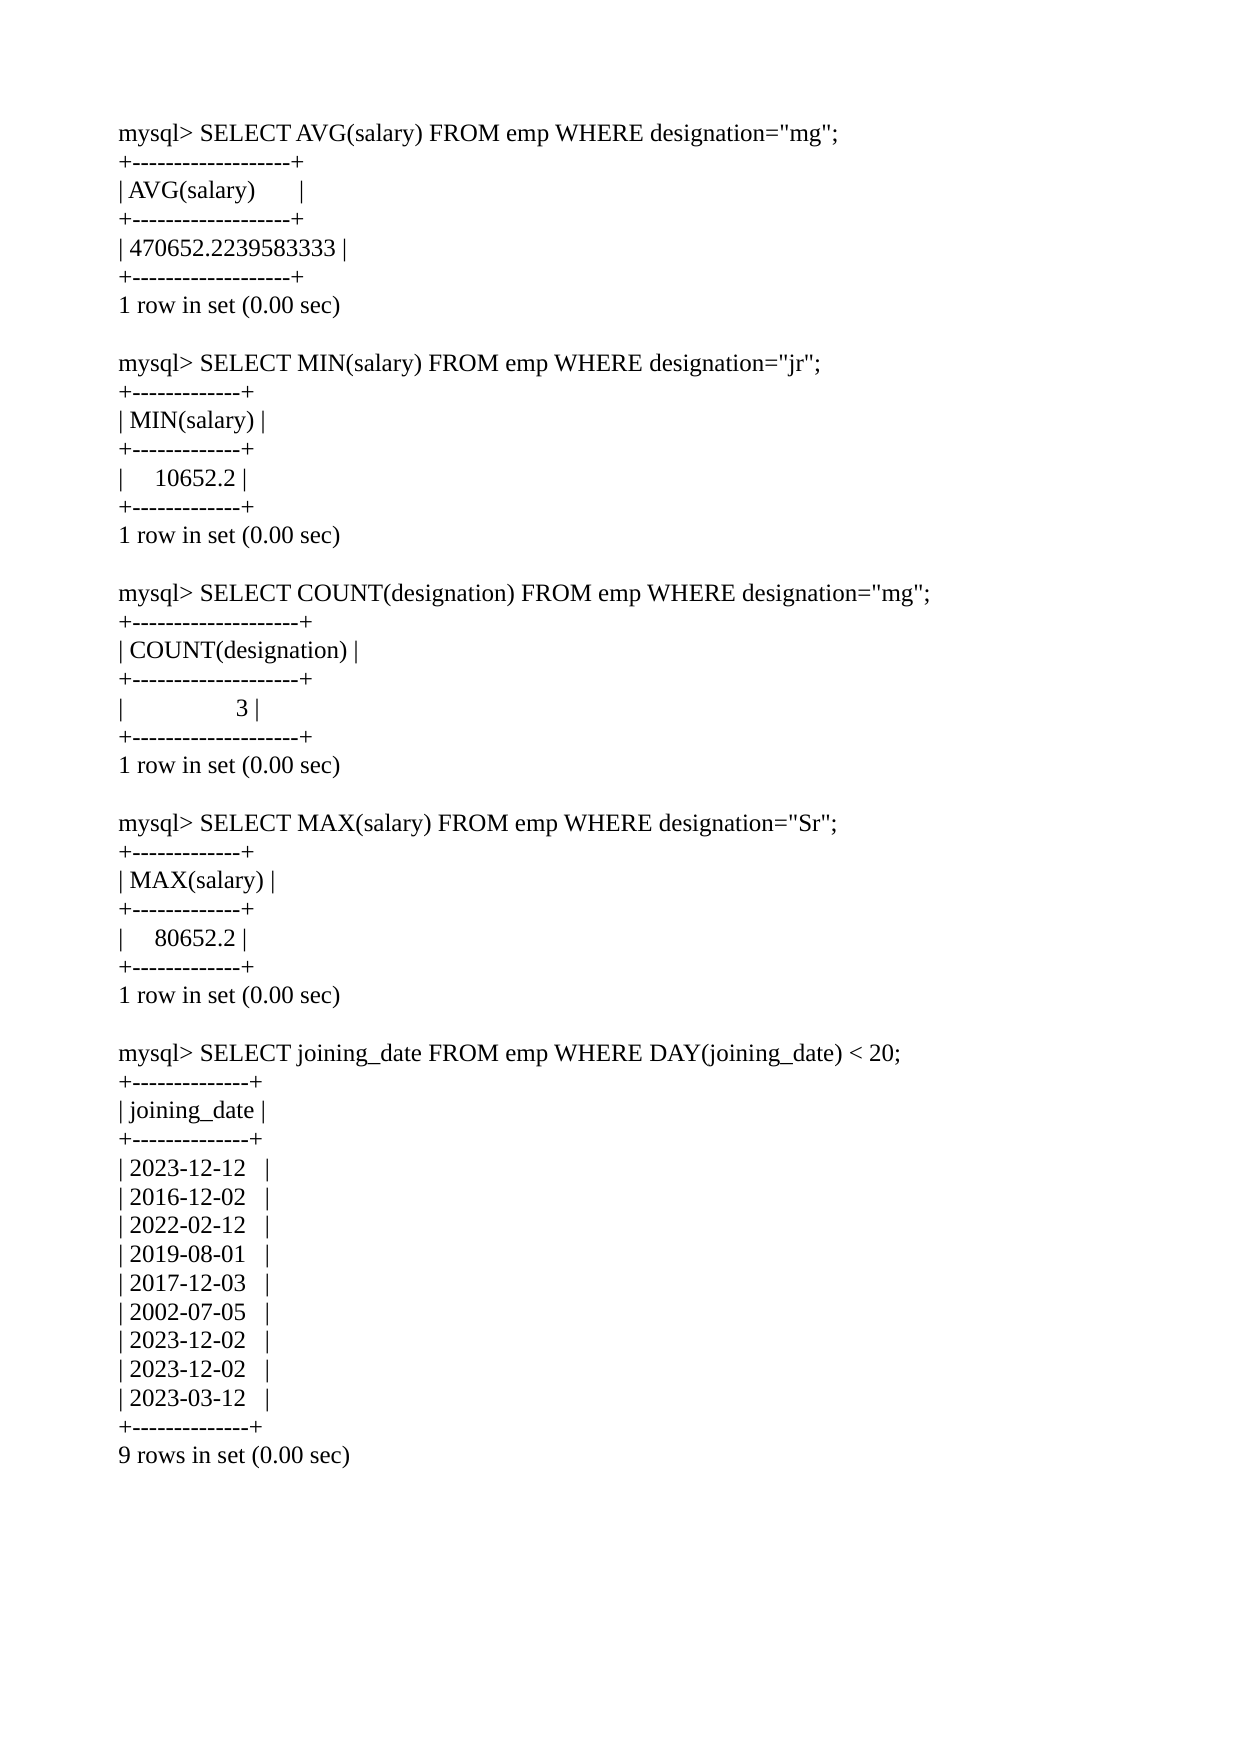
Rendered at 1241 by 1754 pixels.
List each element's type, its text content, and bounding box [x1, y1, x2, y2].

text mysql> SELECT joining_date FROM emp WHERE DAY(joining_date) < 20; [118, 1038, 1122, 1067]
text mysql> SELECT AVG(salary) FROM emp WHERE designation="mg"; [118, 118, 1122, 147]
text 9 rows in set (0.00 sec) [118, 1441, 1122, 1469]
text | MAX(salary) | [118, 866, 1122, 894]
text +-------------+ [118, 492, 1122, 521]
text | 2002-07-05 | [118, 1297, 1122, 1326]
text | 2017-12-03 | [118, 1268, 1122, 1297]
text mysql> SELECT COUNT(designation) FROM emp WHERE designation="mg"; [118, 578, 1122, 607]
text | 470652.2239583333 | [118, 233, 1122, 262]
text | 2016-12-02 | [118, 1182, 1122, 1211]
text | 2023-03-12 | [118, 1383, 1122, 1412]
text mysql> SELECT MAX(salary) FROM emp WHERE designation="Sr"; [118, 808, 1122, 837]
text +--------------------+ [118, 664, 1122, 693]
text | joining_date | [118, 1096, 1122, 1124]
text 1 row in set (0.00 sec) [118, 981, 1122, 1009]
text | 3 | [118, 693, 1122, 722]
text +-------------+ [118, 377, 1122, 406]
text +-------------------+ [118, 147, 1122, 176]
text | 2023-12-02 | [118, 1326, 1122, 1354]
text +-------------+ [118, 434, 1122, 463]
text +-------------+ [118, 952, 1122, 981]
text 1 row in set (0.00 sec) [118, 291, 1122, 319]
text | 2022-02-12 | [118, 1211, 1122, 1239]
text +--------------+ [118, 1412, 1122, 1441]
text | 10652.2 | [118, 463, 1122, 492]
text mysql> SELECT MIN(salary) FROM emp WHERE designation="jr"; [118, 348, 1122, 377]
text 1 row in set (0.00 sec) [118, 751, 1122, 779]
text | 2023-12-12 | [118, 1153, 1122, 1182]
text | 2023-12-02 | [118, 1354, 1122, 1383]
text +-------------+ [118, 837, 1122, 866]
text | MIN(salary) | [118, 406, 1122, 434]
text | COUNT(designation) | [118, 636, 1122, 664]
text | AVG(salary) | [118, 176, 1122, 204]
text +-------------------+ [118, 262, 1122, 291]
text | 80652.2 | [118, 923, 1122, 952]
text +--------------------+ [118, 722, 1122, 751]
text | 2019-08-01 | [118, 1239, 1122, 1268]
text +-------------+ [118, 894, 1122, 923]
text +--------------------+ [118, 607, 1122, 636]
text +--------------+ [118, 1124, 1122, 1153]
text 1 row in set (0.00 sec) [118, 521, 1122, 549]
text +-------------------+ [118, 204, 1122, 233]
text +--------------+ [118, 1067, 1122, 1096]
